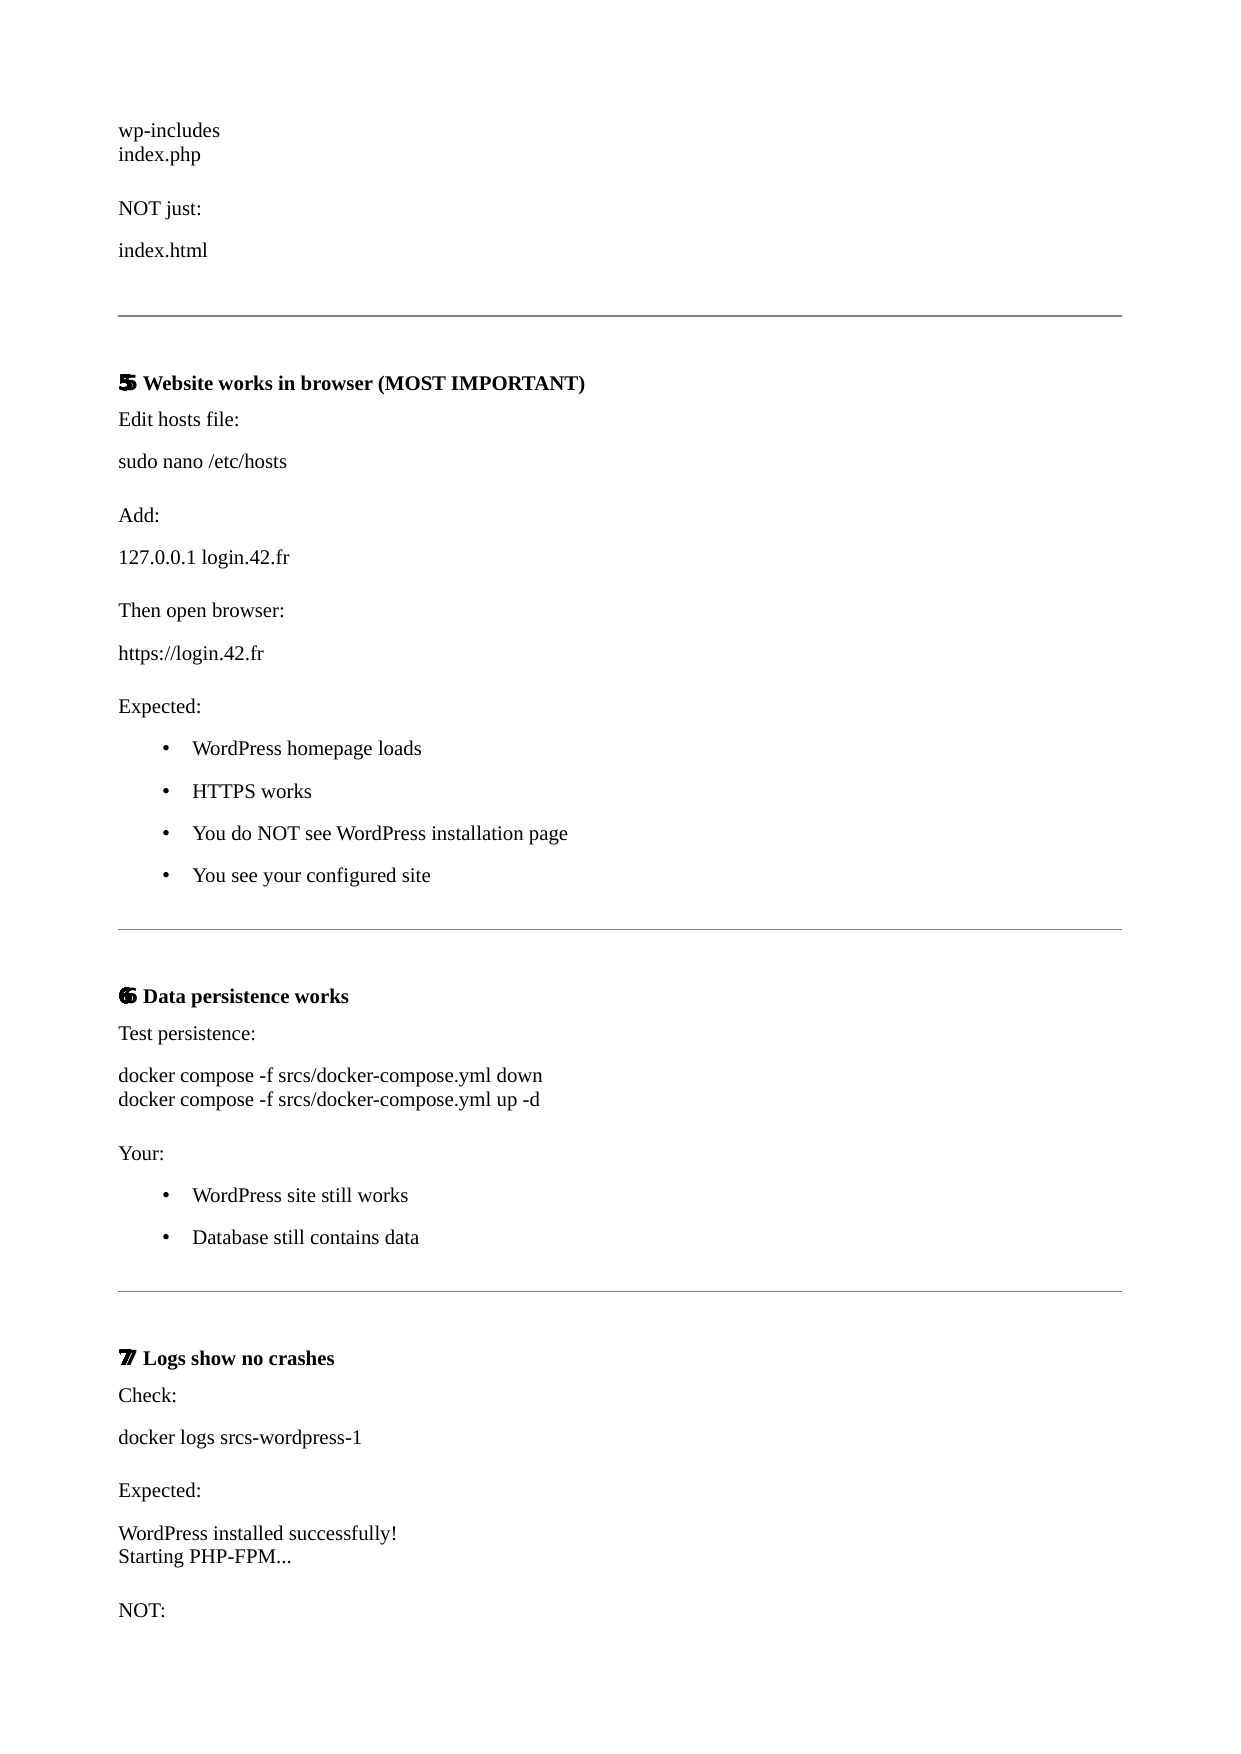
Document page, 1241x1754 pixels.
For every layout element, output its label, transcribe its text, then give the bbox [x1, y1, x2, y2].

text WordPress installed successfully! [118, 1520, 1122, 1544]
subtitle ✅ 6️⃣ Data persistence works [118, 984, 1122, 1008]
text Expected: [118, 694, 1122, 718]
text Your: [118, 1140, 1122, 1164]
text sudo nano /etc/hosts [118, 449, 1122, 473]
list You do NOT see WordPress installation page [162, 821, 1122, 845]
text https://login.42.fr [118, 641, 1122, 665]
subtitle ✅ 5️⃣ Website works in browser (MOST IMPORTANT) [118, 370, 1122, 394]
text NOT just: [118, 196, 1122, 220]
text docker compose -f srcs/docker-compose.yml up -d [118, 1087, 1122, 1111]
text docker compose -f srcs/docker-compose.yml down [118, 1063, 1122, 1087]
text index.php [118, 142, 1122, 166]
list WordPress homepage loads [162, 736, 1122, 760]
text index.html [118, 238, 1122, 262]
text NOT: [118, 1598, 1122, 1622]
text wp-includes [118, 118, 1122, 142]
text Expected: [118, 1478, 1122, 1502]
list You see your configured site [162, 863, 1122, 887]
text Add: [118, 503, 1122, 527]
text 127.0.0.1 login.42.fr [118, 545, 1122, 569]
text Check: [118, 1382, 1122, 1407]
text docker logs srcs-wordpress-1 [118, 1425, 1122, 1449]
list WordPress site still works [162, 1183, 1122, 1207]
text Starting PHP-FPM... [118, 1544, 1122, 1568]
subtitle ✅ 7️⃣ Logs show no crashes [118, 1346, 1122, 1370]
text Then open browser: [118, 598, 1122, 622]
list HTTPS works [162, 778, 1122, 803]
text Test persistence: [118, 1021, 1122, 1045]
list Database still contains data [162, 1225, 1122, 1249]
text Edit hosts file: [118, 407, 1122, 431]
